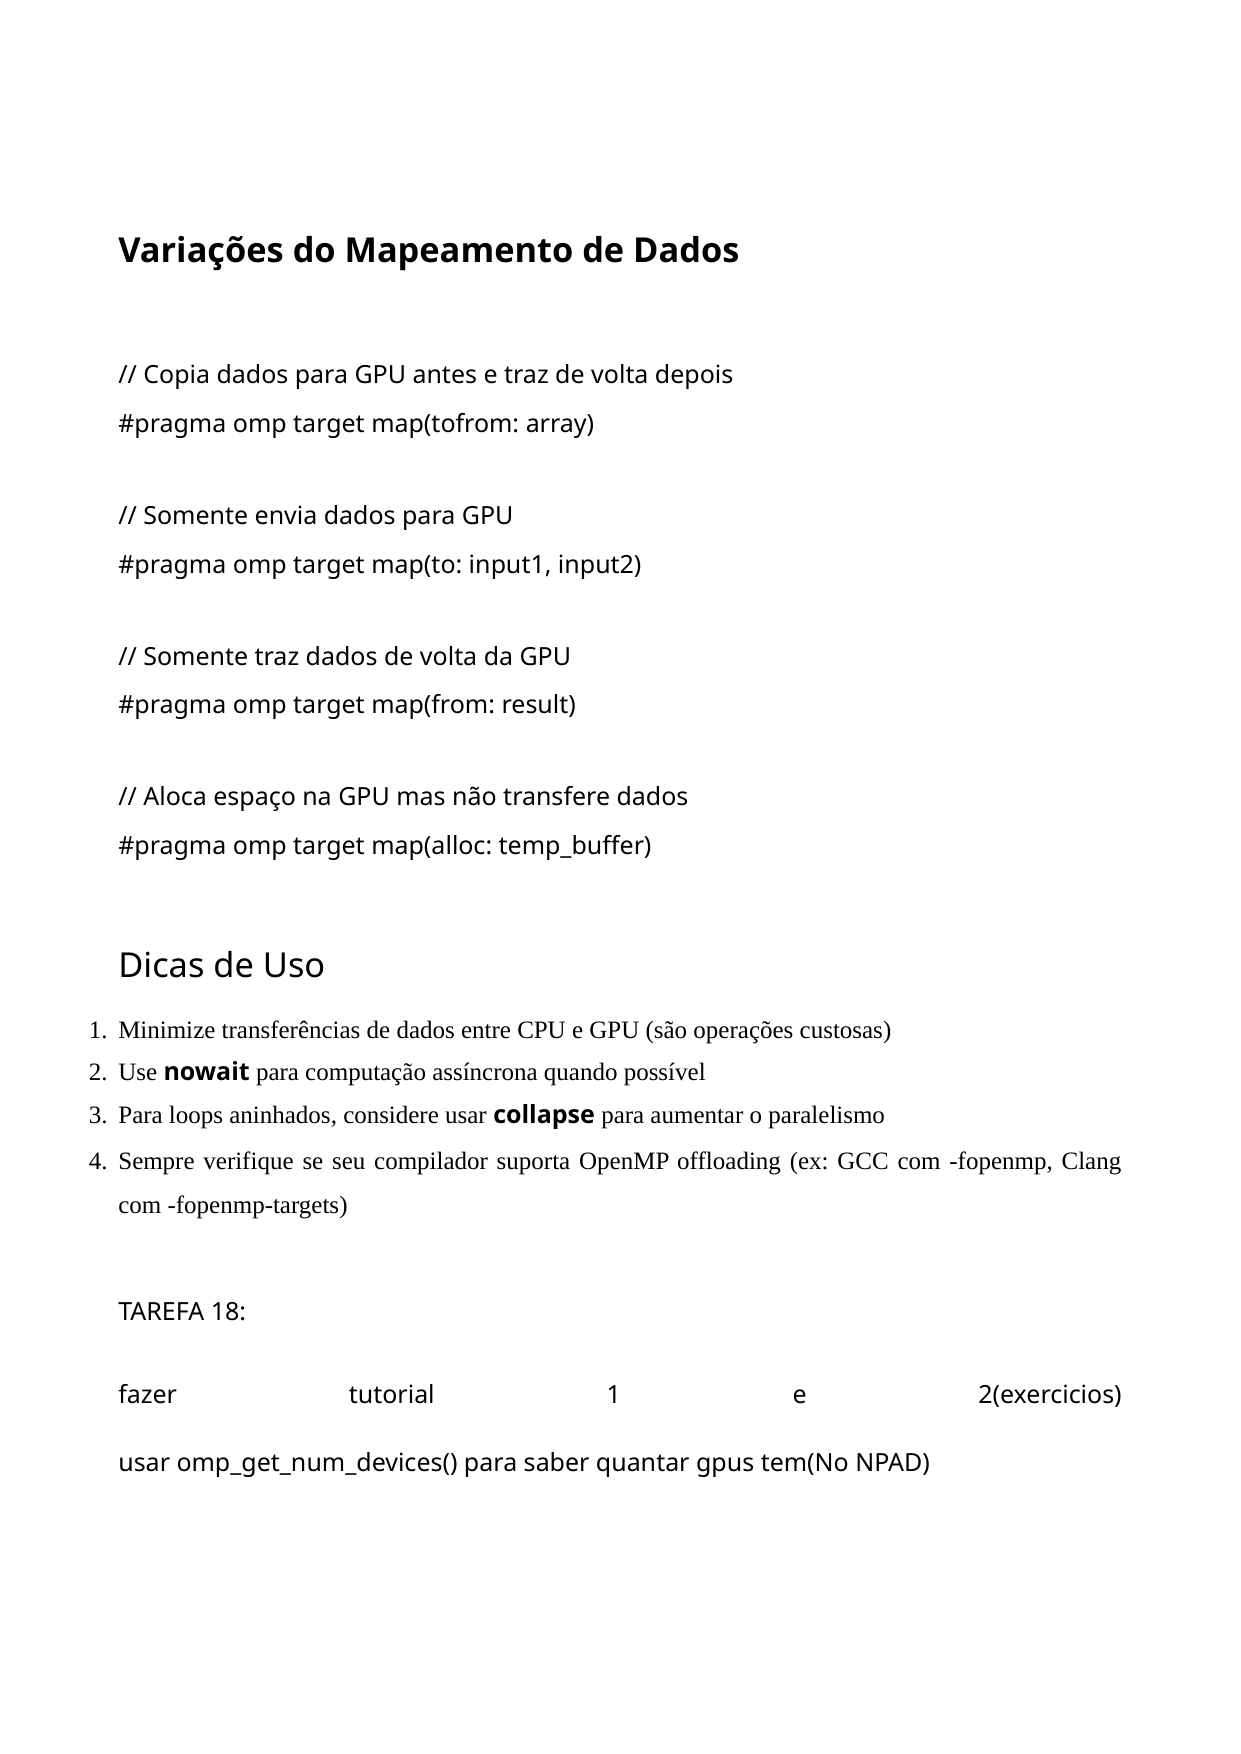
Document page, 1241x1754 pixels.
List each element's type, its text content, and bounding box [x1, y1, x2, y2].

text #pragma omp target map(from: result) [118, 687, 1122, 721]
text TAREFA 18: [118, 1293, 1122, 1362]
subtitle Variações do Mapeamento de Dados [118, 226, 1122, 272]
text #pragma omp target map(to: input1, input2) [118, 546, 1122, 580]
list Use nowait para computação assíncrona quando possível [118, 1043, 1122, 1087]
text // Copia dados para GPU antes e traz de volta depois [118, 357, 1122, 391]
text // Aloca espaço na GPU mas não transfere dados [118, 779, 1122, 813]
subtitle Dicas de Uso [118, 940, 1122, 987]
text // Somente traz dados de volta da GPU [118, 638, 1122, 672]
list Sempre verifique se seu compilador suporta OpenMP offloading (ex: GCC com -fopenmp, Clang com -fopenmp-targets) [118, 1131, 1122, 1218]
text #pragma omp target map(alloc: temp_buffer) [118, 828, 1122, 862]
text #pragma omp target map(tofrom: array) [118, 406, 1122, 440]
text // Somente envia dados para GPU [118, 498, 1122, 532]
list Minimize transferências de dados entre CPU e GPU (são operações custosas) [118, 1000, 1122, 1043]
list Para loops aninhados, considere usar collapse para aumentar o paralelismo [118, 1087, 1122, 1131]
text fazer tutorial 1 e 2(exercicios) usar omp_get_num_devices() para saber quantar gpus tem(No NPAD) [118, 1376, 1122, 1478]
